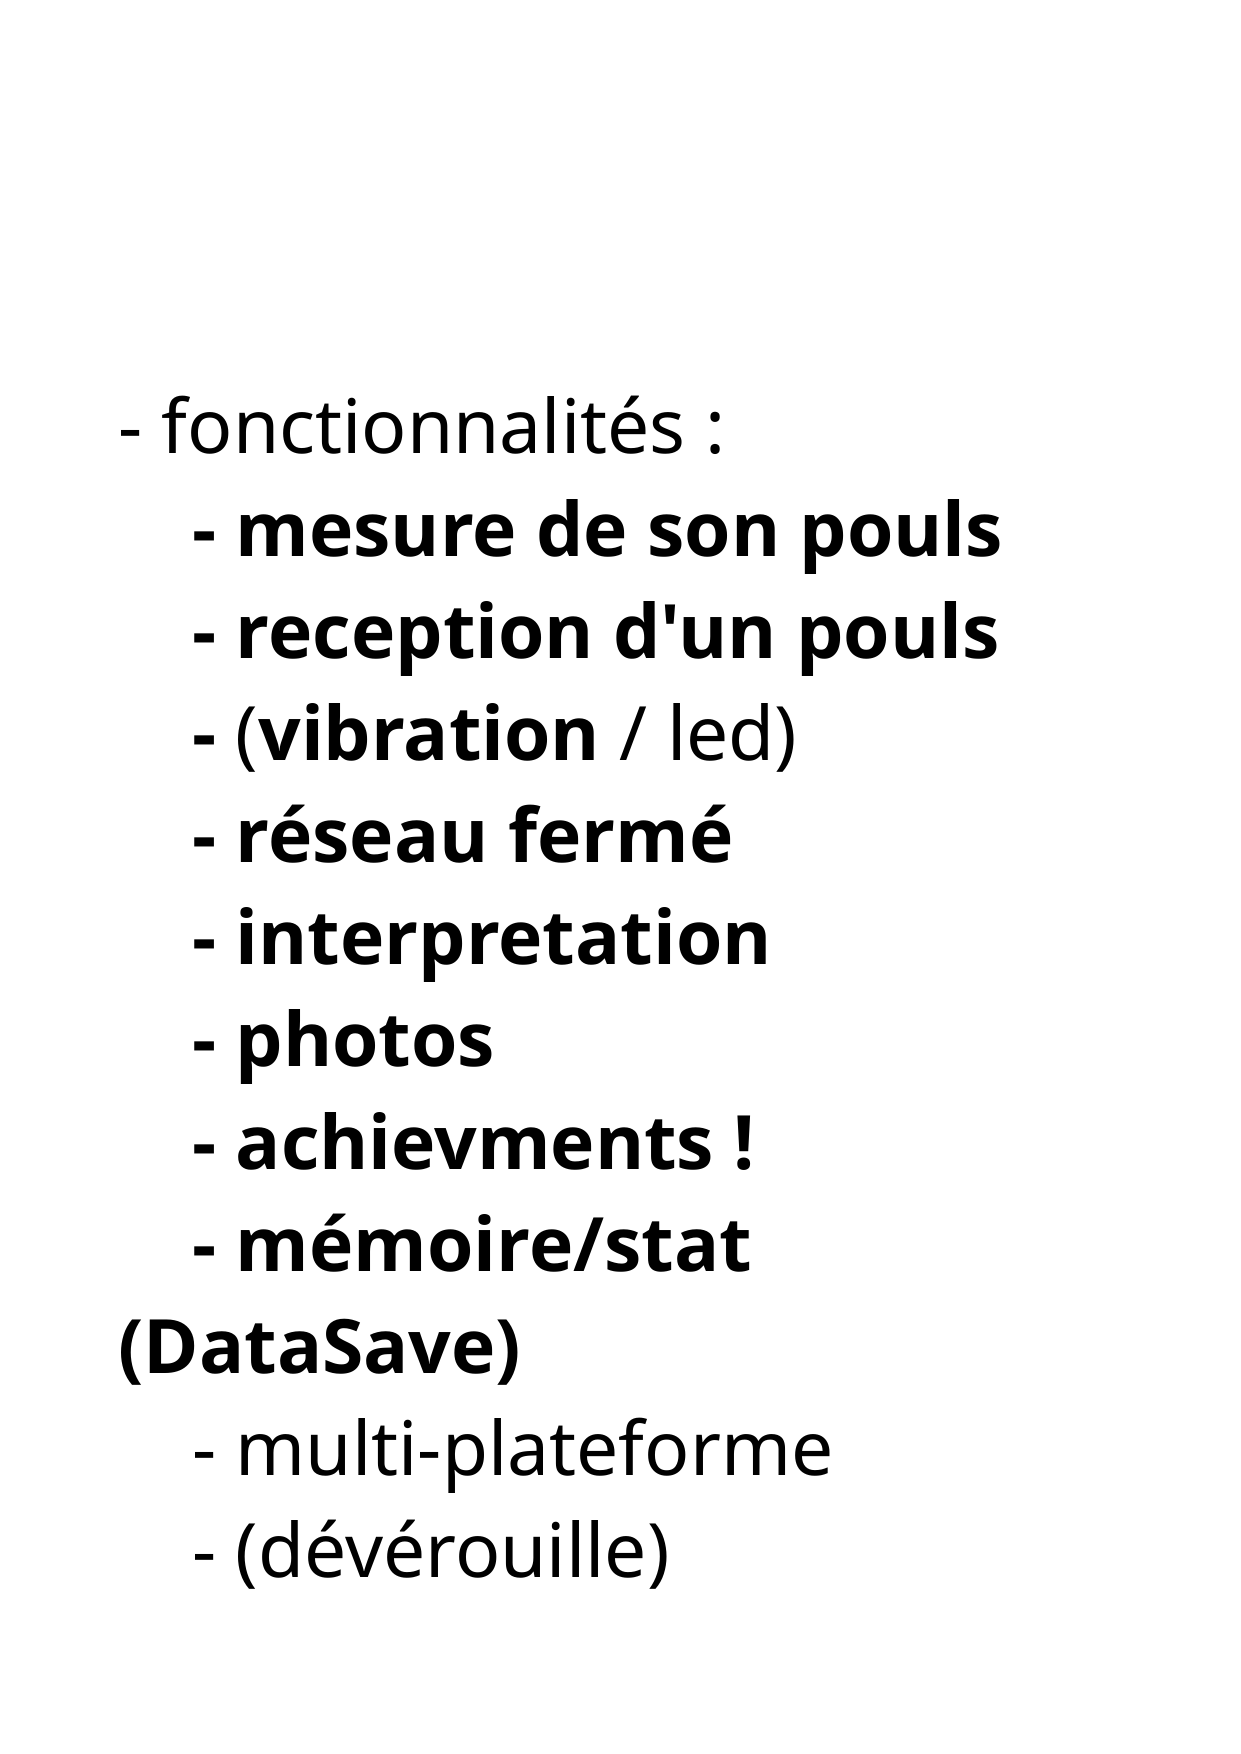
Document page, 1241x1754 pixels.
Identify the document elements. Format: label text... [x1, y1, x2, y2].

text - interpretation [118, 884, 1122, 987]
text - mémoire/stat (DataSave) [118, 1191, 1122, 1395]
text - reception d'un pouls [118, 578, 1122, 680]
text - multi-plateforme [118, 1395, 1122, 1498]
text - (dévérouille) [118, 1498, 1122, 1600]
text - fonctionnalités : [118, 373, 1122, 476]
text - achievments ! [118, 1089, 1122, 1191]
text - photos [118, 987, 1122, 1089]
text - (vibration / led) [118, 680, 1122, 782]
text - mesure de son pouls [118, 476, 1122, 578]
text - réseau fermé [118, 782, 1122, 884]
